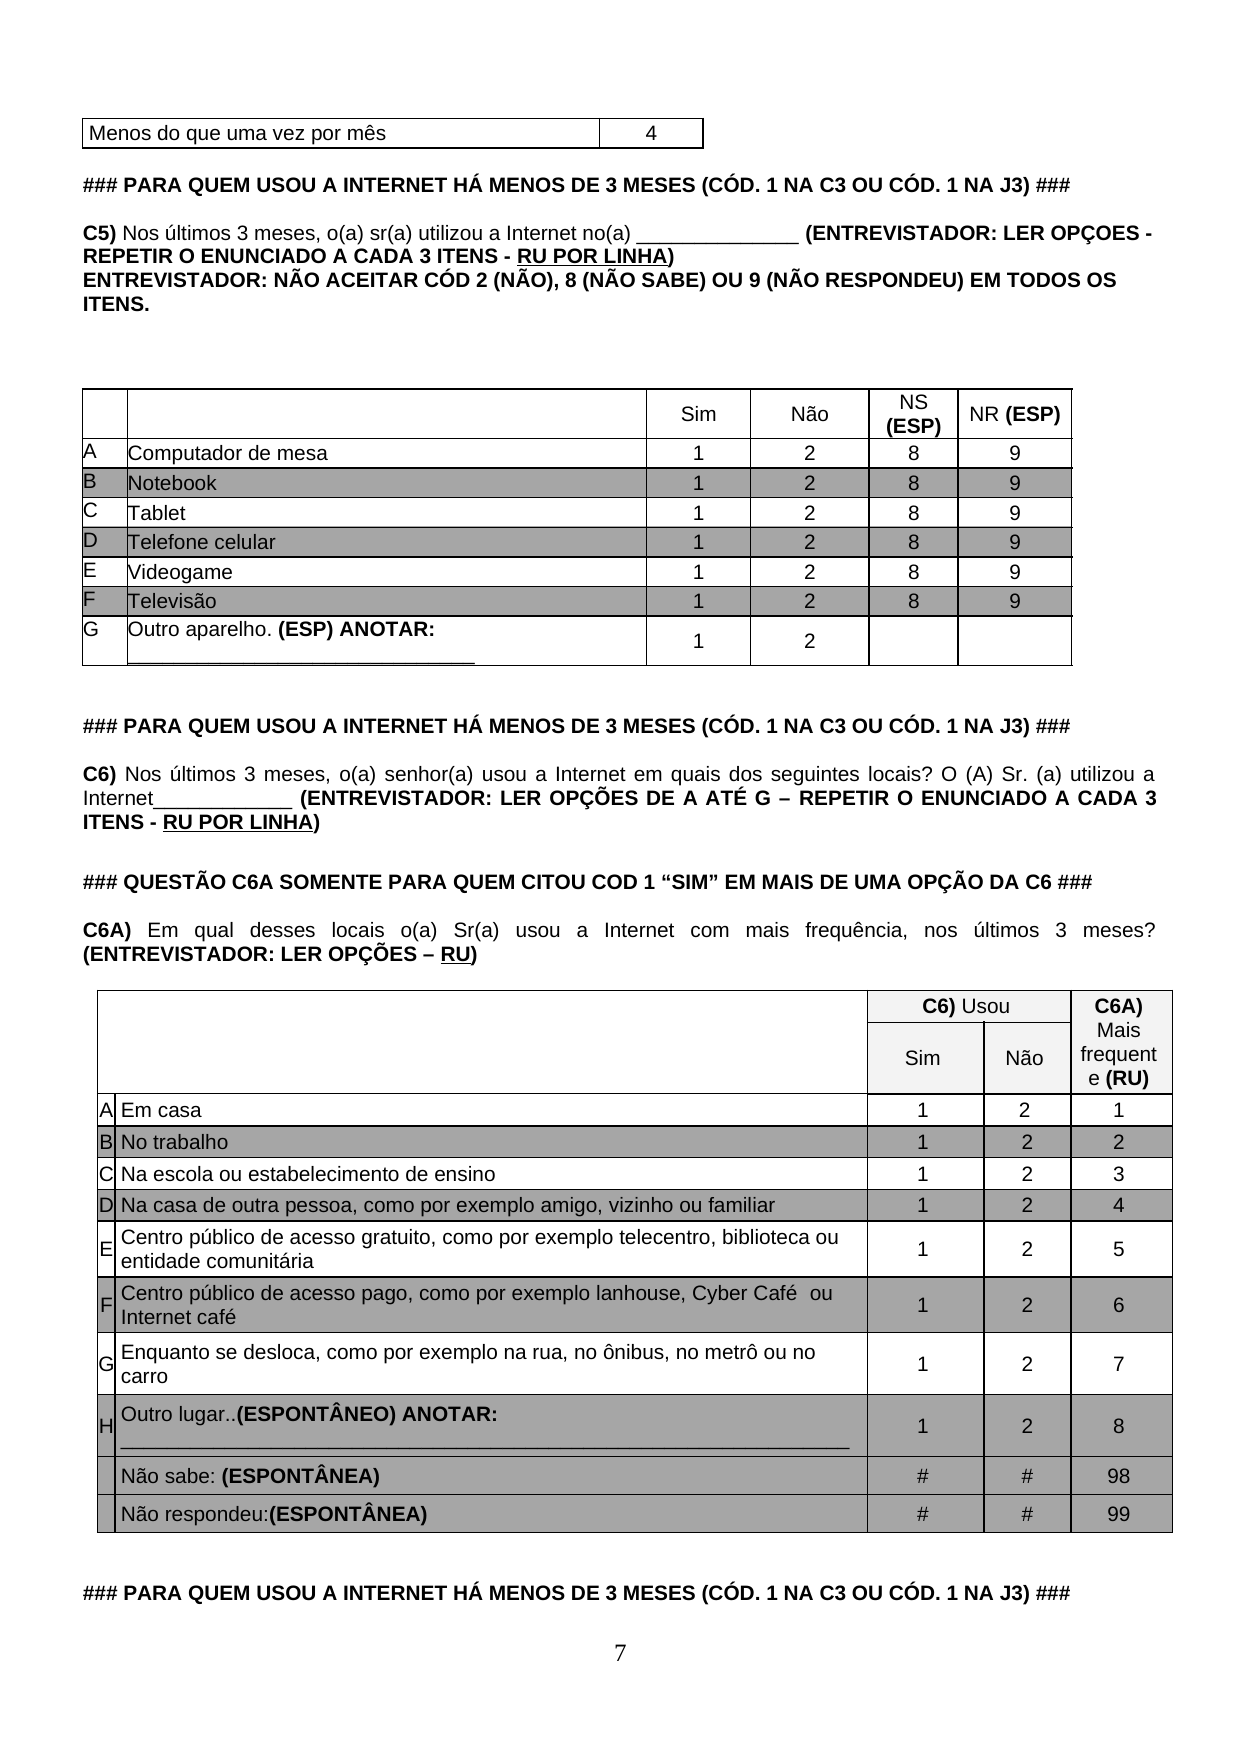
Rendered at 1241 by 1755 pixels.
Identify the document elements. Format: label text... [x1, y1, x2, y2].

table_cell 2 [751, 439, 868, 467]
table_cell 2 [1072, 1127, 1172, 1157]
table_cell D [83, 528, 127, 556]
table_cell 1 [647, 617, 750, 664]
table_cell Enquanto se desloca, como por exemplo na rua, no ônibus, no metrô ou no carro [116, 1333, 867, 1394]
table_cell G [83, 617, 127, 664]
table_cell 1 [647, 558, 750, 586]
table_cell 9 [959, 498, 1071, 526]
table_cell 9 [959, 528, 1071, 556]
table_cell 8 [870, 558, 957, 586]
table_cell 1 [868, 1127, 983, 1157]
text C5) Nos últimos 3 meses, o(a) sr(a) utilizou a Internet no(a) ______________ (ENTREVISTADOR: LER OPÇOES - REPETIR O ENUNCIADO A CADA 3 ITENS - RU POR LINHA) [83, 220, 1158, 268]
table_cell Na escola ou estabelecimento de ensino [116, 1158, 867, 1188]
table_cell 1 [1072, 1095, 1172, 1125]
table_cell Outro aparelho. (ESP) ANOTAR: ______________________________ [128, 617, 646, 664]
table_cell 2 [751, 617, 868, 664]
table_cell Não sabe: (ESPONTÂNEA) [116, 1457, 867, 1494]
table_cell No trabalho [116, 1127, 867, 1157]
table_cell 2 [751, 558, 868, 586]
table_cell 2 [985, 1278, 1070, 1332]
table_cell B [98, 1127, 114, 1157]
table_cell 2 [751, 498, 868, 526]
table_header [128, 390, 646, 438]
table_cell # [868, 1457, 983, 1494]
table_cell 3 [1072, 1158, 1172, 1188]
table_cell C [98, 1158, 114, 1188]
table_cell [98, 1495, 114, 1532]
table_cell 1 [868, 1158, 983, 1188]
table_cell C [83, 498, 127, 526]
table_cell 1 [868, 1333, 983, 1394]
table_header [98, 991, 867, 1093]
table_cell # [985, 1495, 1070, 1532]
table_cell 9 [959, 587, 1071, 615]
text ENTREVISTADOR: NÃO ACEITAR CÓD 2 (NÃO), 8 (NÃO SABE) OU 9 (NÃO RESPONDEU) EM TODOS OS ITENS. [83, 268, 1158, 316]
table_cell Computador de mesa [128, 439, 646, 467]
table_cell Não [985, 1023, 1070, 1093]
table_cell 8 [1072, 1395, 1172, 1456]
table_cell Telefone celular [128, 528, 646, 556]
table_cell 1 [647, 439, 750, 467]
table_cell 2 [751, 528, 868, 556]
table_cell 4 [600, 119, 702, 147]
text C6A) Em qual desses locais o(a) Sr(a) usou a Internet com mais frequência, nos últimos 3 meses? (ENTREVISTADOR: LER OPÇÕES – RU) [83, 918, 1158, 966]
table_cell 2 [985, 1190, 1070, 1220]
table_cell [870, 617, 957, 664]
table_cell 99 [1072, 1495, 1172, 1532]
table_cell 2 [751, 587, 868, 615]
text C6) Nos últimos 3 meses, o(a) senhor(a) usou a Internet em quais dos seguintes locais? O (A) Sr. (a) utilizou a Internet____________ (ENTREVISTADOR: LER OPÇÕES DE A ATÉ G – REPETIR O ENUNCIADO A CADA 3 ITENS - RU POR LINHA) [83, 762, 1158, 834]
table_cell 1 [647, 469, 750, 497]
table_cell 1 [647, 587, 750, 615]
table_header NR (ESP) [959, 390, 1071, 438]
text ### QUESTÃO C6A SOMENTE PARA QUEM CITOU COD 1 “SIM” EM MAIS DE UMA OPÇÃO DA C6 ### [83, 870, 1158, 894]
table_header NS (ESP) [870, 390, 957, 438]
text ### PARA QUEM USOU A INTERNET HÁ MENOS DE 3 MESES (CÓD. 1 NA C3 OU CÓD. 1 NA J3) ### [83, 1581, 1158, 1605]
table_header [83, 390, 127, 438]
table_cell B [83, 469, 127, 497]
table_cell 8 [870, 528, 957, 556]
table_cell 1 [868, 1190, 983, 1220]
table_header C6A) Mais frequente (RU) [1072, 991, 1172, 1093]
table_cell 9 [959, 558, 1071, 586]
table_cell Em casa [116, 1094, 867, 1125]
table_cell 7 [1072, 1333, 1172, 1394]
table_cell F [98, 1278, 114, 1332]
table_cell Sim [868, 1023, 983, 1093]
table_cell 1 [868, 1395, 983, 1456]
table_cell Centro público de acesso pago, como por exemplo lanhouse, Cyber Café ou Internet café [116, 1278, 867, 1332]
table_cell 2 [985, 1333, 1070, 1394]
table_cell 2 [985, 1127, 1070, 1157]
table_cell 4 [1072, 1190, 1172, 1220]
table_cell 2 [985, 1395, 1070, 1456]
table_cell 2 [985, 1222, 1070, 1276]
table_cell Notebook [128, 469, 646, 497]
table_cell 1 [868, 1095, 983, 1125]
table_cell 8 [870, 498, 957, 526]
table_cell Menos do que uma vez por mês [83, 119, 599, 147]
table_header C6) Usou [868, 991, 1070, 1021]
table_cell 2 [985, 1095, 1070, 1125]
table_cell 2 [751, 469, 868, 497]
table_cell H [98, 1395, 114, 1456]
table_cell 1 [647, 528, 750, 556]
table_cell F [83, 587, 127, 615]
table_cell 8 [870, 587, 957, 615]
table_header Não [751, 390, 868, 438]
table_cell Videogame [128, 558, 646, 586]
table_cell 1 [868, 1278, 983, 1332]
table_cell Televisão [128, 587, 646, 615]
table_cell D [98, 1190, 114, 1220]
table_cell A [83, 439, 127, 467]
table_cell # [985, 1457, 1070, 1494]
table_cell 8 [870, 439, 957, 467]
table_cell 1 [647, 498, 750, 526]
table_cell Outro lugar..(ESPONTÂNEO) ANOTAR: _______________________________________________________________ [116, 1395, 867, 1456]
table_header Sim [647, 390, 750, 438]
table_cell [959, 617, 1071, 664]
table_cell E [83, 558, 127, 586]
table_cell A [98, 1094, 114, 1125]
text ### PARA QUEM USOU A INTERNET HÁ MENOS DE 3 MESES (CÓD. 1 NA C3 OU CÓD. 1 NA J3) ### [83, 714, 1158, 738]
table_cell 6 [1072, 1278, 1172, 1332]
table_cell 5 [1072, 1222, 1172, 1276]
table_cell 1 [868, 1222, 983, 1276]
table_cell # [868, 1495, 983, 1532]
table_cell Não respondeu:(ESPONTÂNEA) [116, 1495, 867, 1532]
table_cell G [98, 1333, 114, 1394]
text ### PARA QUEM USOU A INTERNET HÁ MENOS DE 3 MESES (CÓD. 1 NA C3 OU CÓD. 1 NA J3) ### [83, 172, 1158, 196]
table_cell Na casa de outra pessoa, como por exemplo amigo, vizinho ou familiar [116, 1190, 867, 1220]
table_cell Centro público de acesso gratuito, como por exemplo telecentro, biblioteca ou entidade comunitária [116, 1222, 867, 1276]
table_cell Tablet [128, 498, 646, 526]
table_cell [98, 1457, 114, 1494]
table_cell 9 [959, 469, 1071, 497]
table_cell 8 [870, 469, 957, 497]
table_cell 9 [959, 439, 1071, 467]
table_cell 98 [1072, 1457, 1172, 1494]
table_cell 2 [985, 1158, 1070, 1188]
table_cell E [98, 1222, 114, 1276]
